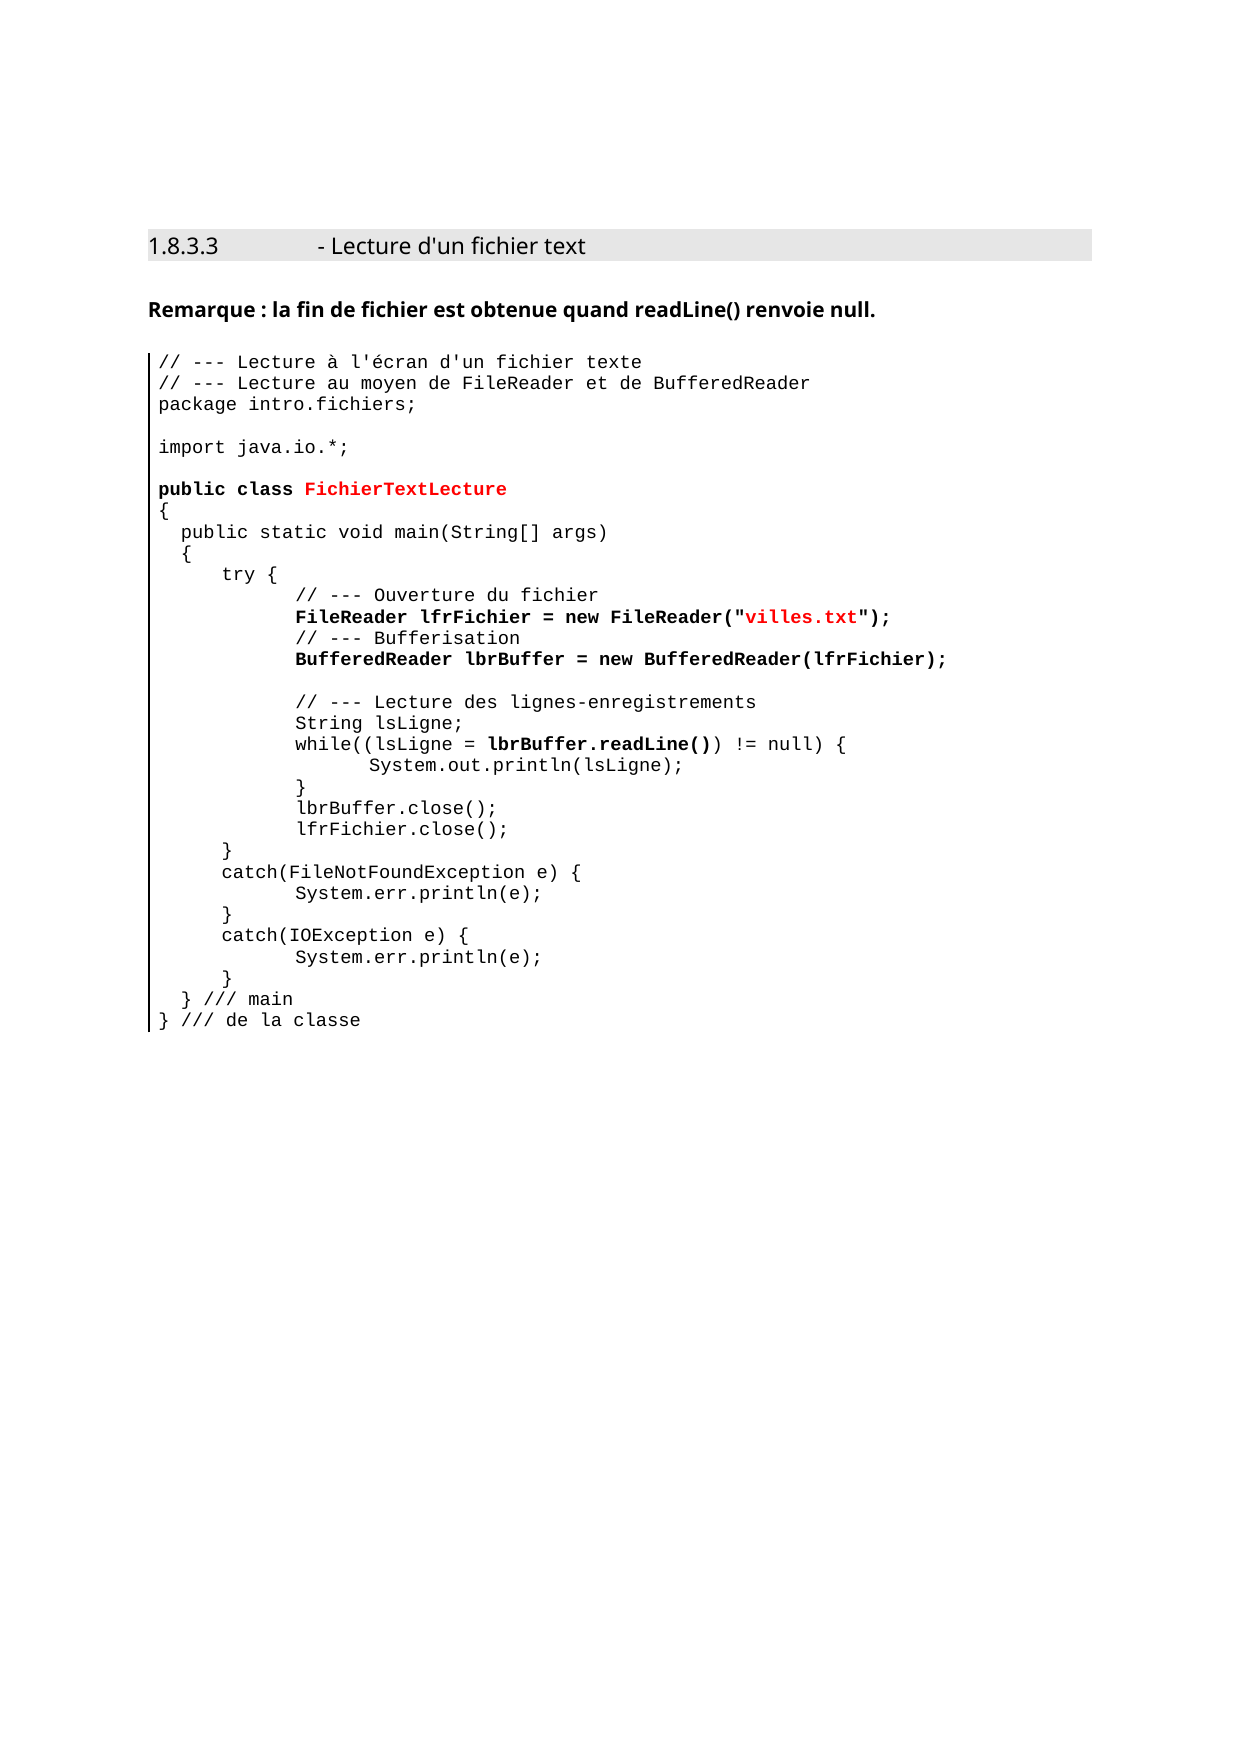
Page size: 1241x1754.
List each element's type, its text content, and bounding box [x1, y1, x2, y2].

text catch(IOException e) { [150, 926, 1092, 947]
text // --- Lecture des lignes-enregistrements [150, 692, 1092, 714]
text while((lsLigne = lbrBuffer.readLine()) != null) { [150, 735, 1092, 756]
text import java.io.*; [150, 437, 1092, 459]
text } [150, 905, 1092, 926]
text public static void main(String[] args) [150, 522, 1092, 544]
text System.err.println(e); [150, 947, 1092, 969]
text Remarque : la fin de fichier est obtenue quand readLine() renvoie null. [148, 296, 1092, 324]
text } /// de la classe [150, 1011, 1092, 1032]
text System.err.println(e); [150, 884, 1092, 905]
text { [150, 544, 1092, 565]
text // --- Lecture au moyen de FileReader et de BufferedReader [150, 374, 1092, 395]
text lbrBuffer.close(); [150, 799, 1092, 820]
text lfrFichier.close(); [150, 820, 1092, 841]
text // --- Bufferisation [150, 629, 1092, 650]
text } /// main [150, 990, 1092, 1011]
text String lsLigne; [150, 714, 1092, 735]
text } [150, 969, 1092, 990]
text } [150, 841, 1092, 862]
text public class FichierTextLecture [150, 480, 1092, 501]
text BufferedReader lbrBuffer = new BufferedReader(lfrFichier); [150, 650, 1092, 671]
text { [150, 501, 1092, 522]
text System.out.println(lsLigne); [150, 756, 1092, 777]
text // --- Ouverture du fichier [150, 586, 1092, 607]
text FileReader lfrFichier = new FileReader("villes.txt"); [150, 607, 1092, 629]
text try { [150, 565, 1092, 586]
text catch(FileNotFoundException e) { [150, 862, 1092, 884]
text } [150, 777, 1092, 799]
text package intro.fichiers; [150, 395, 1092, 416]
text // --- Lecture à l'écran d'un fichier texte [148, 352, 1092, 374]
subtitle - Lecture d'un fichier text [148, 229, 1092, 261]
